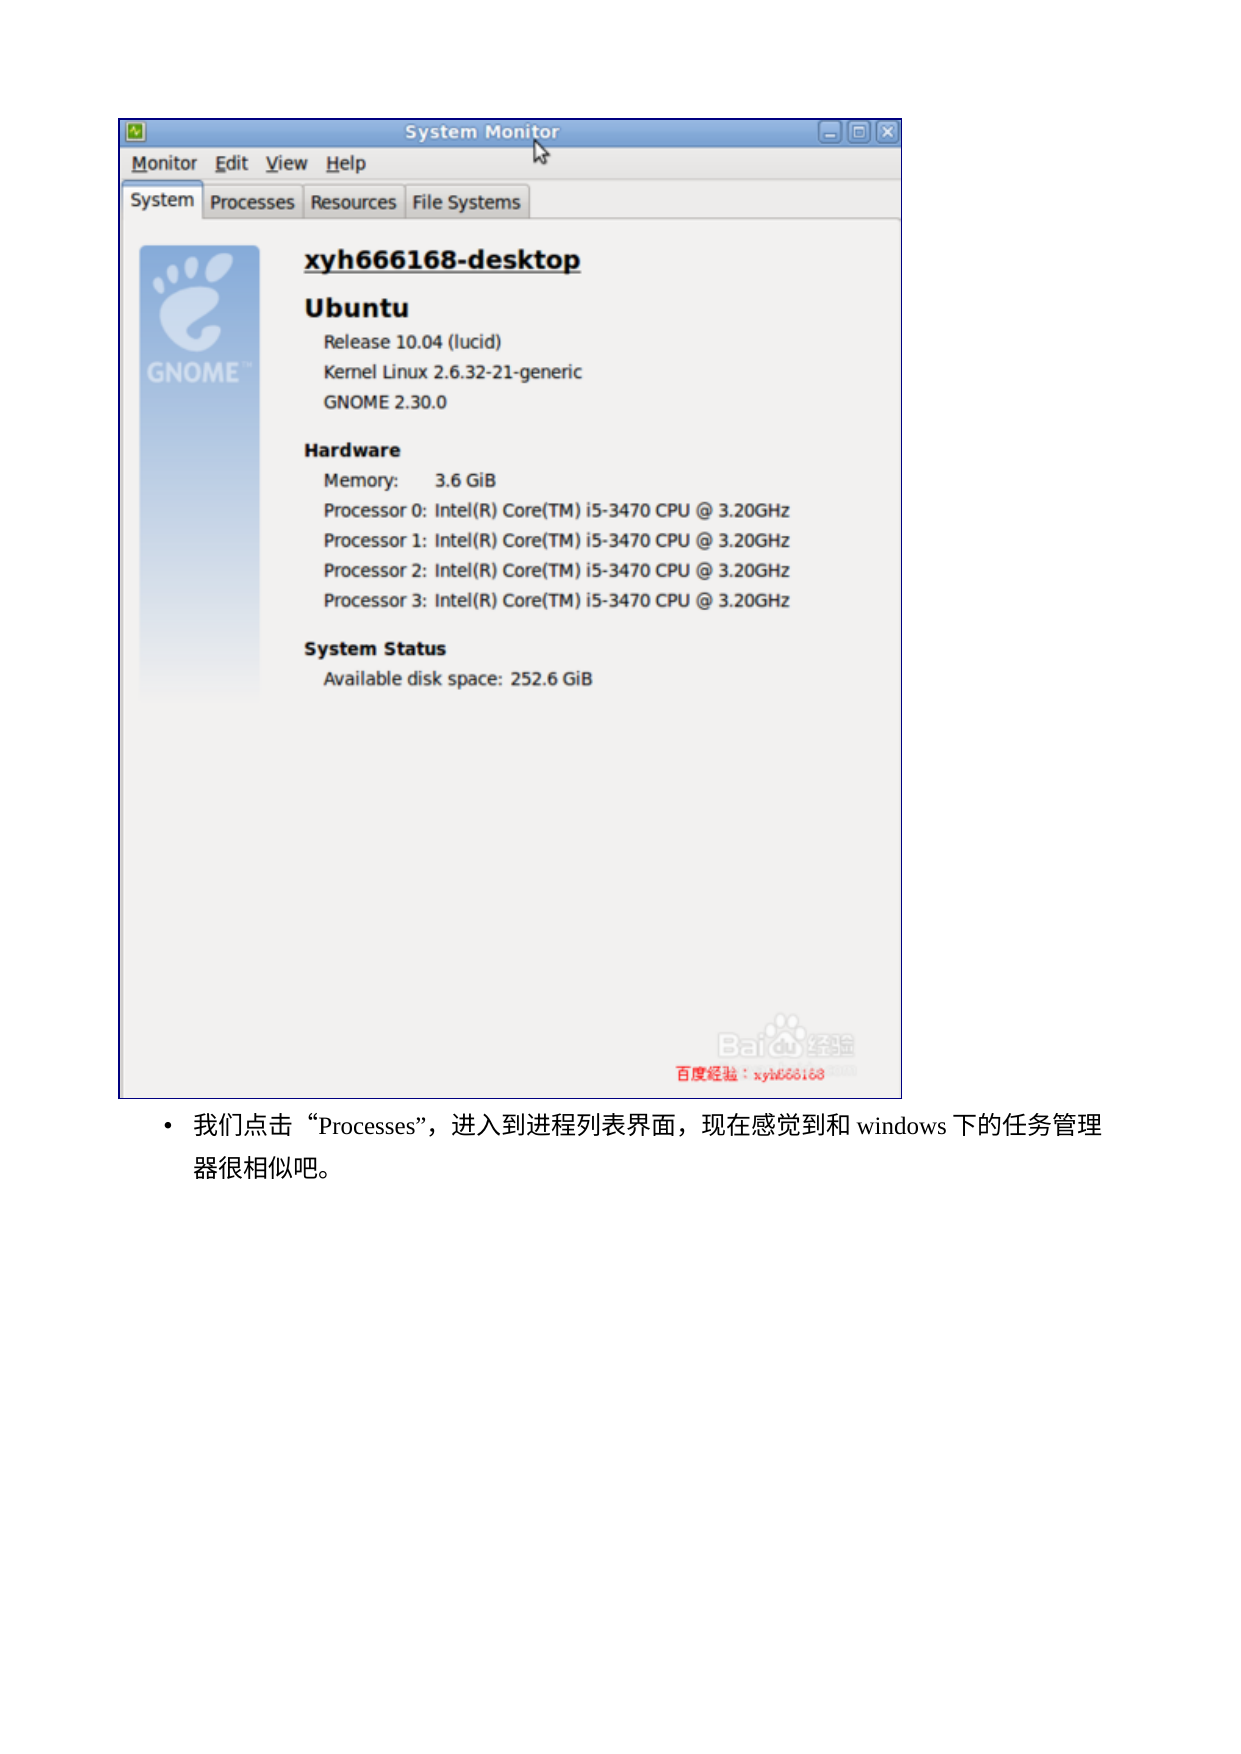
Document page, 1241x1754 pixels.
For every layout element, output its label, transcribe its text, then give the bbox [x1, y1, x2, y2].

picture [120, 120, 901, 1098]
list 我们点击“Processes”，进入到进程列表界面，现在感觉到和windows下的任务管理器很相似吧。 [164, 1105, 1122, 1185]
